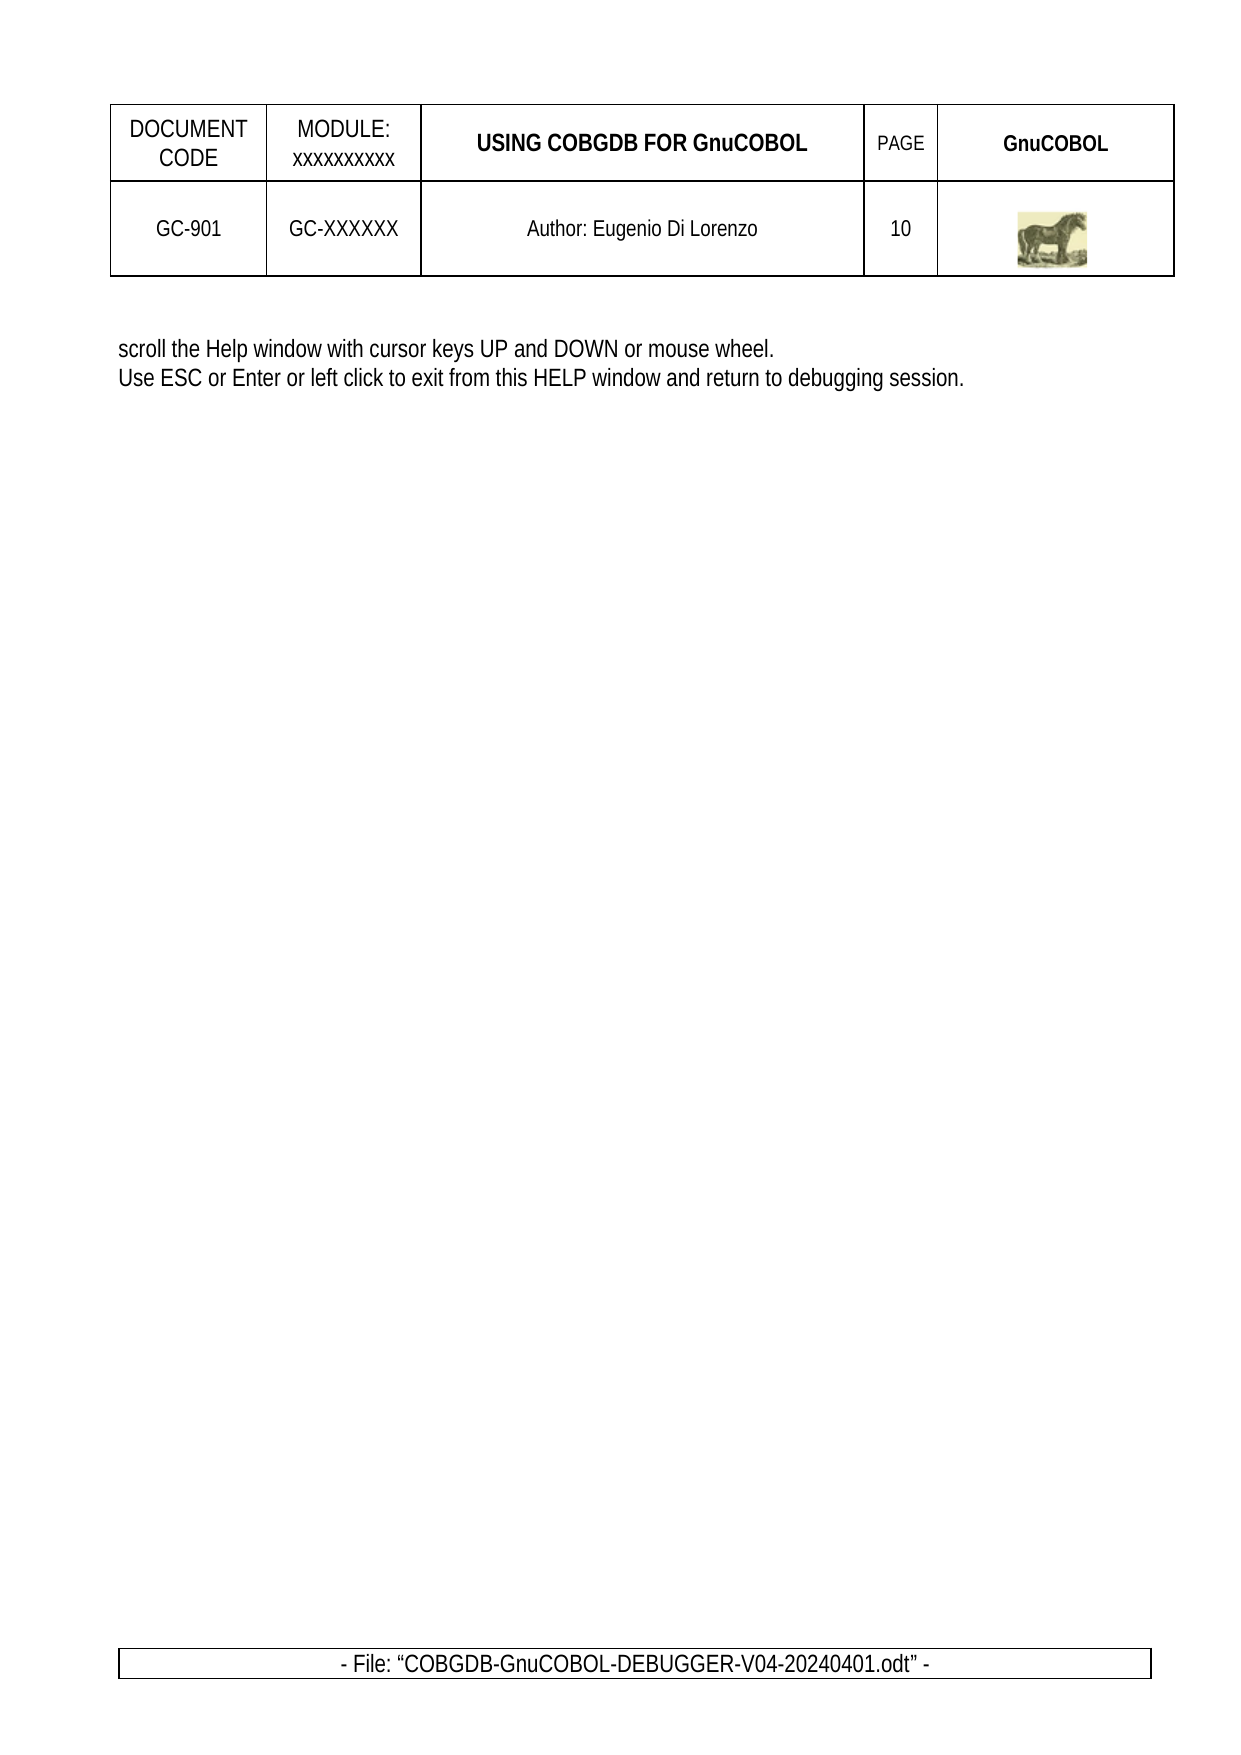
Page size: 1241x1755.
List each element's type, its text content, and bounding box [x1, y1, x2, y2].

text Use ESC or Enter or left click to exit from this HELP window and return to debugging session. [118, 362, 1152, 391]
text scroll the Help window with cursor keys UP and DOWN or mouse wheel. [118, 334, 1152, 362]
